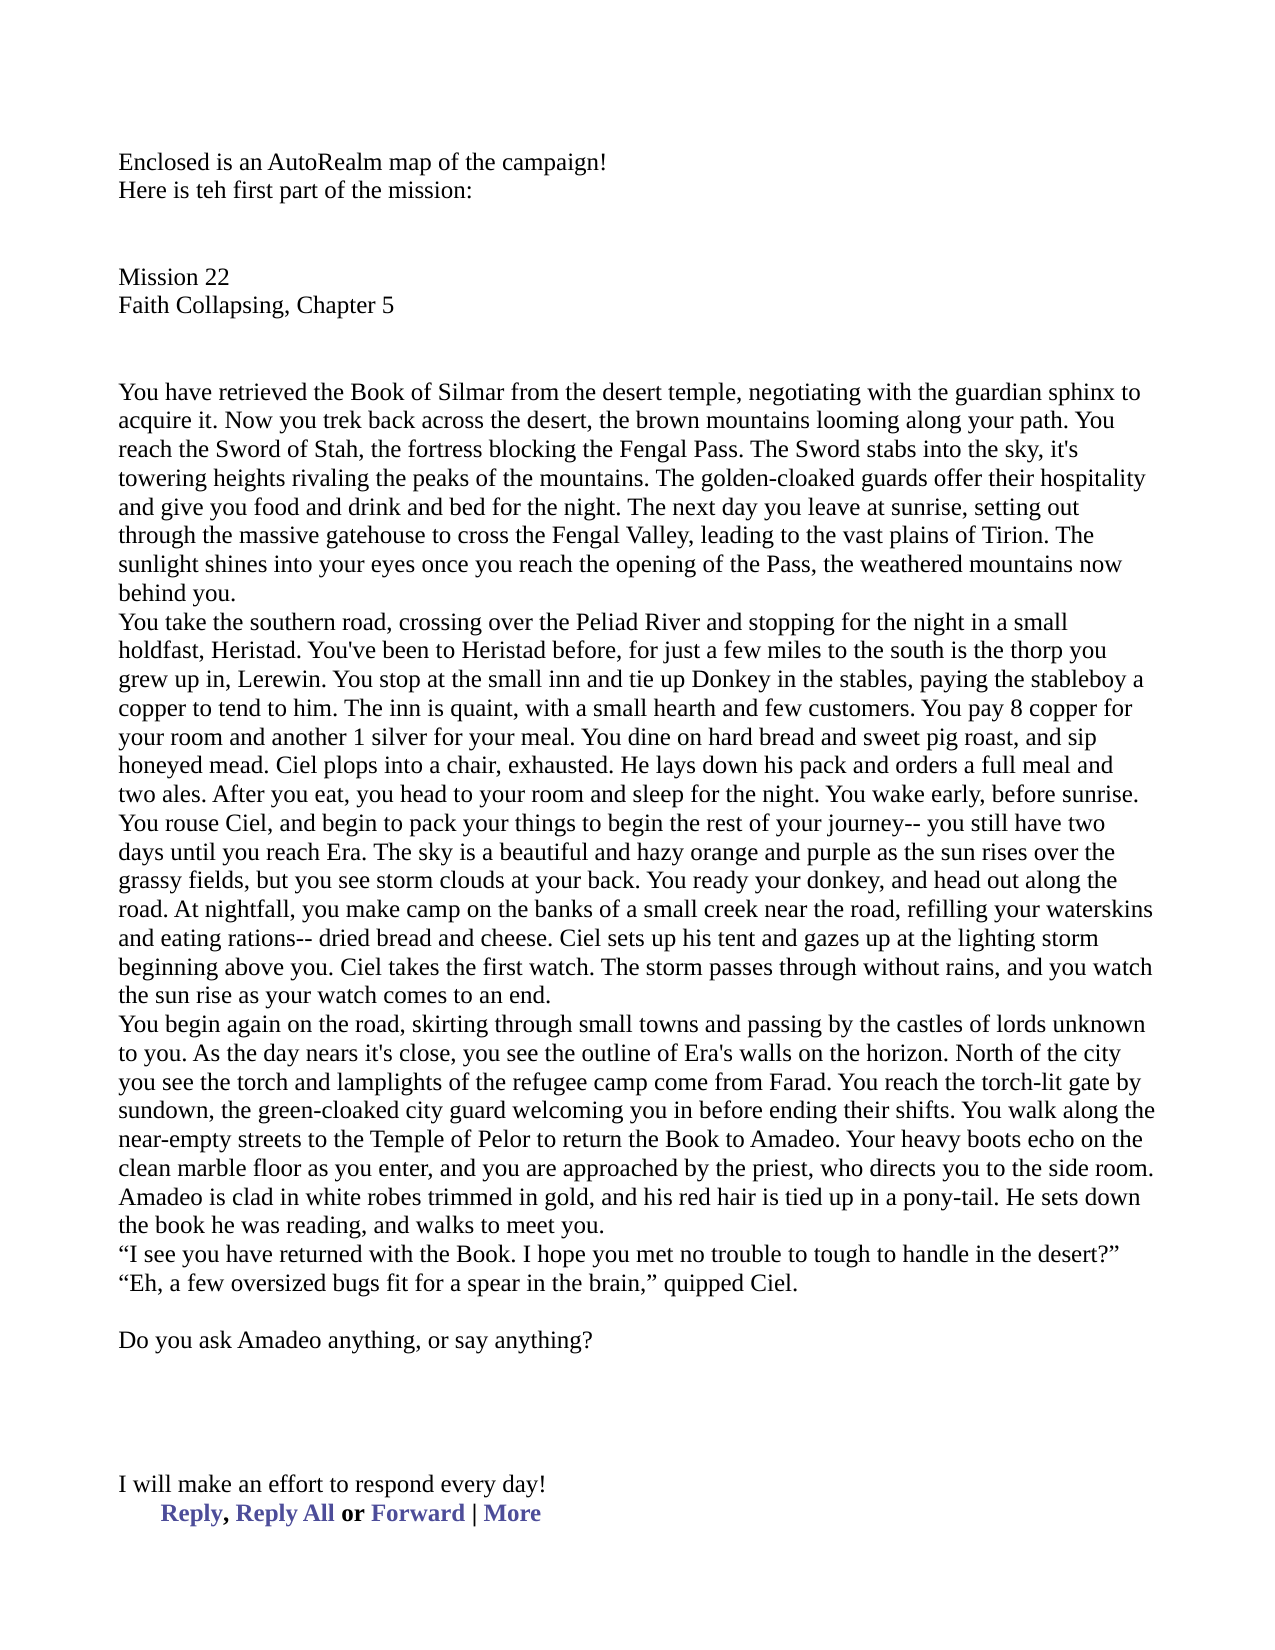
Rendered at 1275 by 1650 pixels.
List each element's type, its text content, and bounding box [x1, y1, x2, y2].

text You have retrieved the Book of Silmar from the desert temple, negotiating with the guardian sphinx to acquire it. Now you trek back across the desert, the brown mountains looming along your path. You reach the Sword of Stah, the fortress blocking the Fengal Pass. The Sword stabs into the sky, it's towering heights rivaling the peaks of the mountains. The golden-cloaked guards offer their hospitality and give you food and drink and bed for the night. The next day you leave at sunrise, setting out through the massive gatehouse to cross the Fengal Valley, leading to the vast plains of Tirion. The sunlight shines into your eyes once you reach the opening of the Pass, the weathered mountains now behind you. [118, 377, 1157, 607]
text Do you ask Amadeo anything, or say anything? [118, 1326, 1157, 1354]
text “Eh, a few oversized bugs fit for a spear in the brain,” quipped Ciel. [118, 1268, 1157, 1297]
text You take the southern road, crossing over the Peliad River and stopping for the night in a small holdfast, Heristad. You've been to Heristad before, for just a few miles to the south is the thorp you grew up in, Lerewin. You stop at the small inn and tie up Donkey in the stables, paying the stableboy a copper to tend to him. The inn is quaint, with a small hearth and few customers. You pay 8 copper for your room and another 1 silver for your meal. You dine on hard bread and sweet pig roast, and sip honeyed mead. Ciel plops into a chair, exhausted. He lays down his pack and orders a full meal and two ales. After you eat, you head to your room and sleep for the night. You wake early, before sunrise. You rouse Ciel, and begin to pack your things to begin the rest of your journey-- you still have two days until you reach Era. The sky is a beautiful and hazy orange and purple as the sun rises over the grassy fields, but you see storm clouds at your back. You ready your donkey, and head out along the road. At nightfall, you make camp on the banks of a small creek near the road, refilling your waterskins and eating rations-- dried bread and cheese. Ciel sets up his tent and gazes up at the lighting storm beginning above you. Ciel takes the first watch. The storm passes through without rains, and you watch the sun rise as your watch comes to an end. [118, 607, 1157, 1009]
text You begin again on the road, skirting through small towns and passing by the castles of lords unknown to you. As the day nears it's close, you see the outline of Era's walls on the horizon. North of the city you see the torch and lamplights of the refugee camp come from Farad. You reach the torch-lit gate by sundown, the green-cloaked city guard welcoming you in before ending their shifts. You walk along the near-empty streets to the Temple of Pelor to return the Book to Amadeo. Your heavy boots echo on the clean marble floor as you enter, and you are approached by the priest, who directs you to the side room. Amadeo is clad in white robes trimmed in gold, and his red hair is tied up in a pony-tail. He sets down the book he was reading, and walks to meet you. [118, 1009, 1157, 1239]
text Mission 22 [118, 262, 1157, 291]
text I will make an effort to respond every day! [118, 1469, 1157, 1498]
text Reply, Reply All or Forward | More [160, 1498, 1115, 1527]
text Here is teh first part of the mission: [118, 176, 1157, 204]
text “I see you have returned with the Book. I hope you met no trouble to tough to handle in the desert?” [118, 1239, 1157, 1268]
text Faith Collapsing, Chapter 5 [118, 291, 1157, 319]
text Enclosed is an AutoRealm map of the campaign! [118, 147, 1157, 176]
